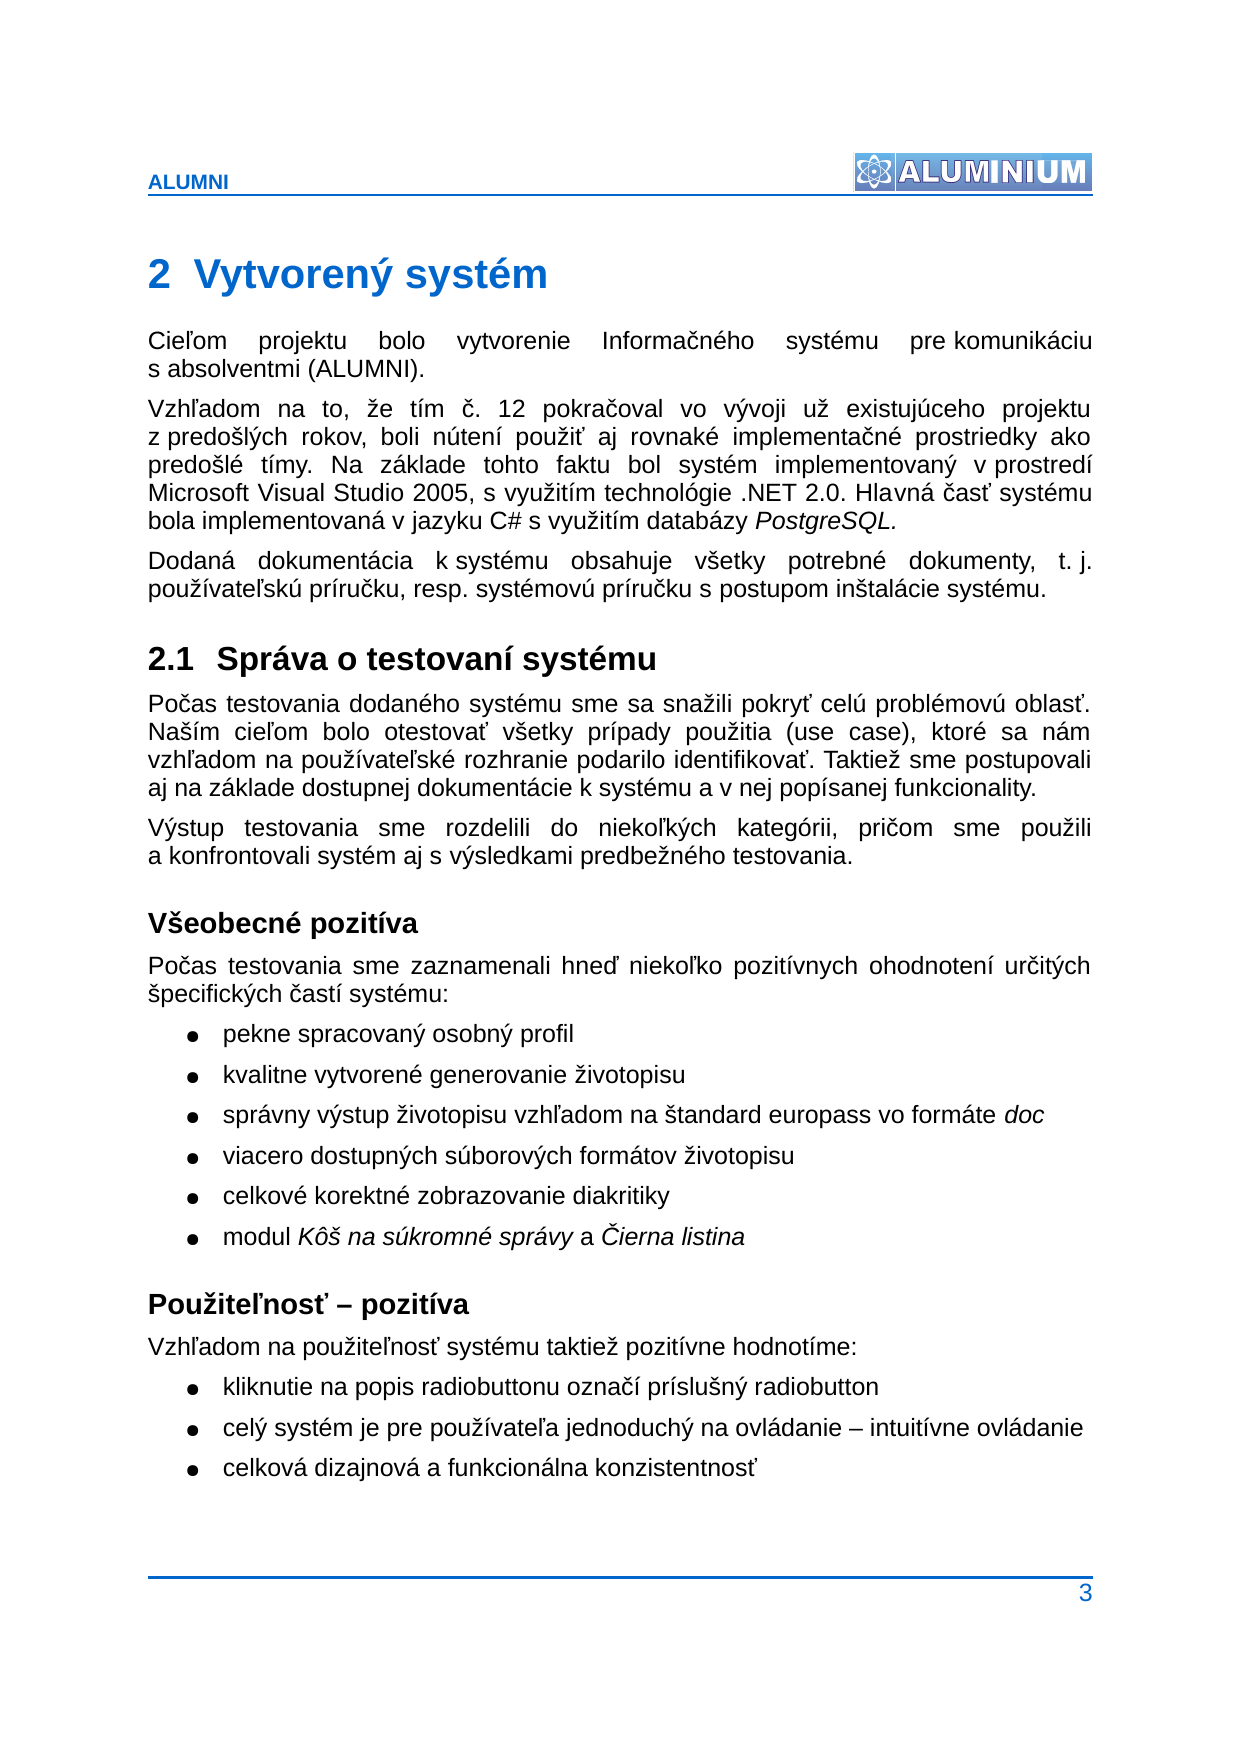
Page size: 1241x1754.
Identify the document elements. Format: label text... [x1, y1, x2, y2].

list modul Kôš na súkromné správy a Čierna listina [185, 1222, 1093, 1250]
subtitle Vytvorený systém [148, 250, 1093, 297]
subtitle Správa o testovaní systému [148, 640, 1093, 677]
list pekne spracovaný osobný profil [185, 1020, 1093, 1048]
list viacero dostupných súborových formátov životopisu [185, 1142, 1093, 1169]
subtitle Použiteľnosť – pozitíva [148, 1288, 1093, 1320]
text Vzhľadom na použiteľnosť systému taktiež pozitívne hodnotíme: [148, 1333, 1093, 1361]
text Výstup testovania sme rozdelili do niekoľkých kategórii, pričom sme použili a konfrontovali systém aj s výsledkami predbežného testovania. [148, 814, 1093, 870]
list celkové korektné zobrazovanie diakritiky [185, 1182, 1093, 1210]
list celý systém je pre používateľa jednoduchý na ovládanie – intuitívne ovládanie [185, 1413, 1093, 1441]
list správny výstup životopisu vzhľadom na štandard europass vo formáte doc [185, 1101, 1093, 1129]
list kliknutie na popis radiobuttonu označí príslušný radiobutton [185, 1373, 1093, 1401]
text Dodaná dokumentácia k systému obsahuje všetky potrebné dokumenty, t. j. používateľskú príručku, resp. systémovú príručku s postupom inštalácie systému. [148, 547, 1093, 603]
text Počas testovania dodaného systému sme sa snažili pokryť celú problémovú oblasť. Naším cieľom bolo otestovať všetky prípady použitia (use case), ktoré sa nám vzhľadom na používateľské rozhranie podarilo identifikovať. Taktiež sme postupovali aj na základe dostupnej dokumentácie k systému a v nej popísanej funkcionality. [148, 690, 1093, 801]
subtitle Všeobecné pozitíva [148, 907, 1093, 939]
text Cieľom projektu bolo vytvorenie Informačného systému pre komunikáciu s absolventmi (ALUMNI). [148, 326, 1093, 382]
text Vzhľadom na to, že tím č. 12 pokračoval vo vývoji už existujúceho projektu z predošlých rokov, boli nútení použiť aj rovnaké implementačné prostriedky ako predošlé tímy. Na základe tohto faktu bol systém implementovaný v prostredí Microsoft Visual Studio 2005, s využitím technológie .NET 2.0. Hlavná časť systému bola implementovaná v jazyku C# s využitím databázy PostgreSQL. [148, 395, 1093, 534]
list celková dizajnová a funkcionálna konzistentnosť [185, 1454, 1093, 1482]
list kvalitne vytvorené generovanie životopisu [185, 1061, 1093, 1089]
text Počas testovania sme zaznamenali hneď niekoľko pozitívnych ohodnotení určitých špecifických častí systému: [148, 952, 1093, 1008]
